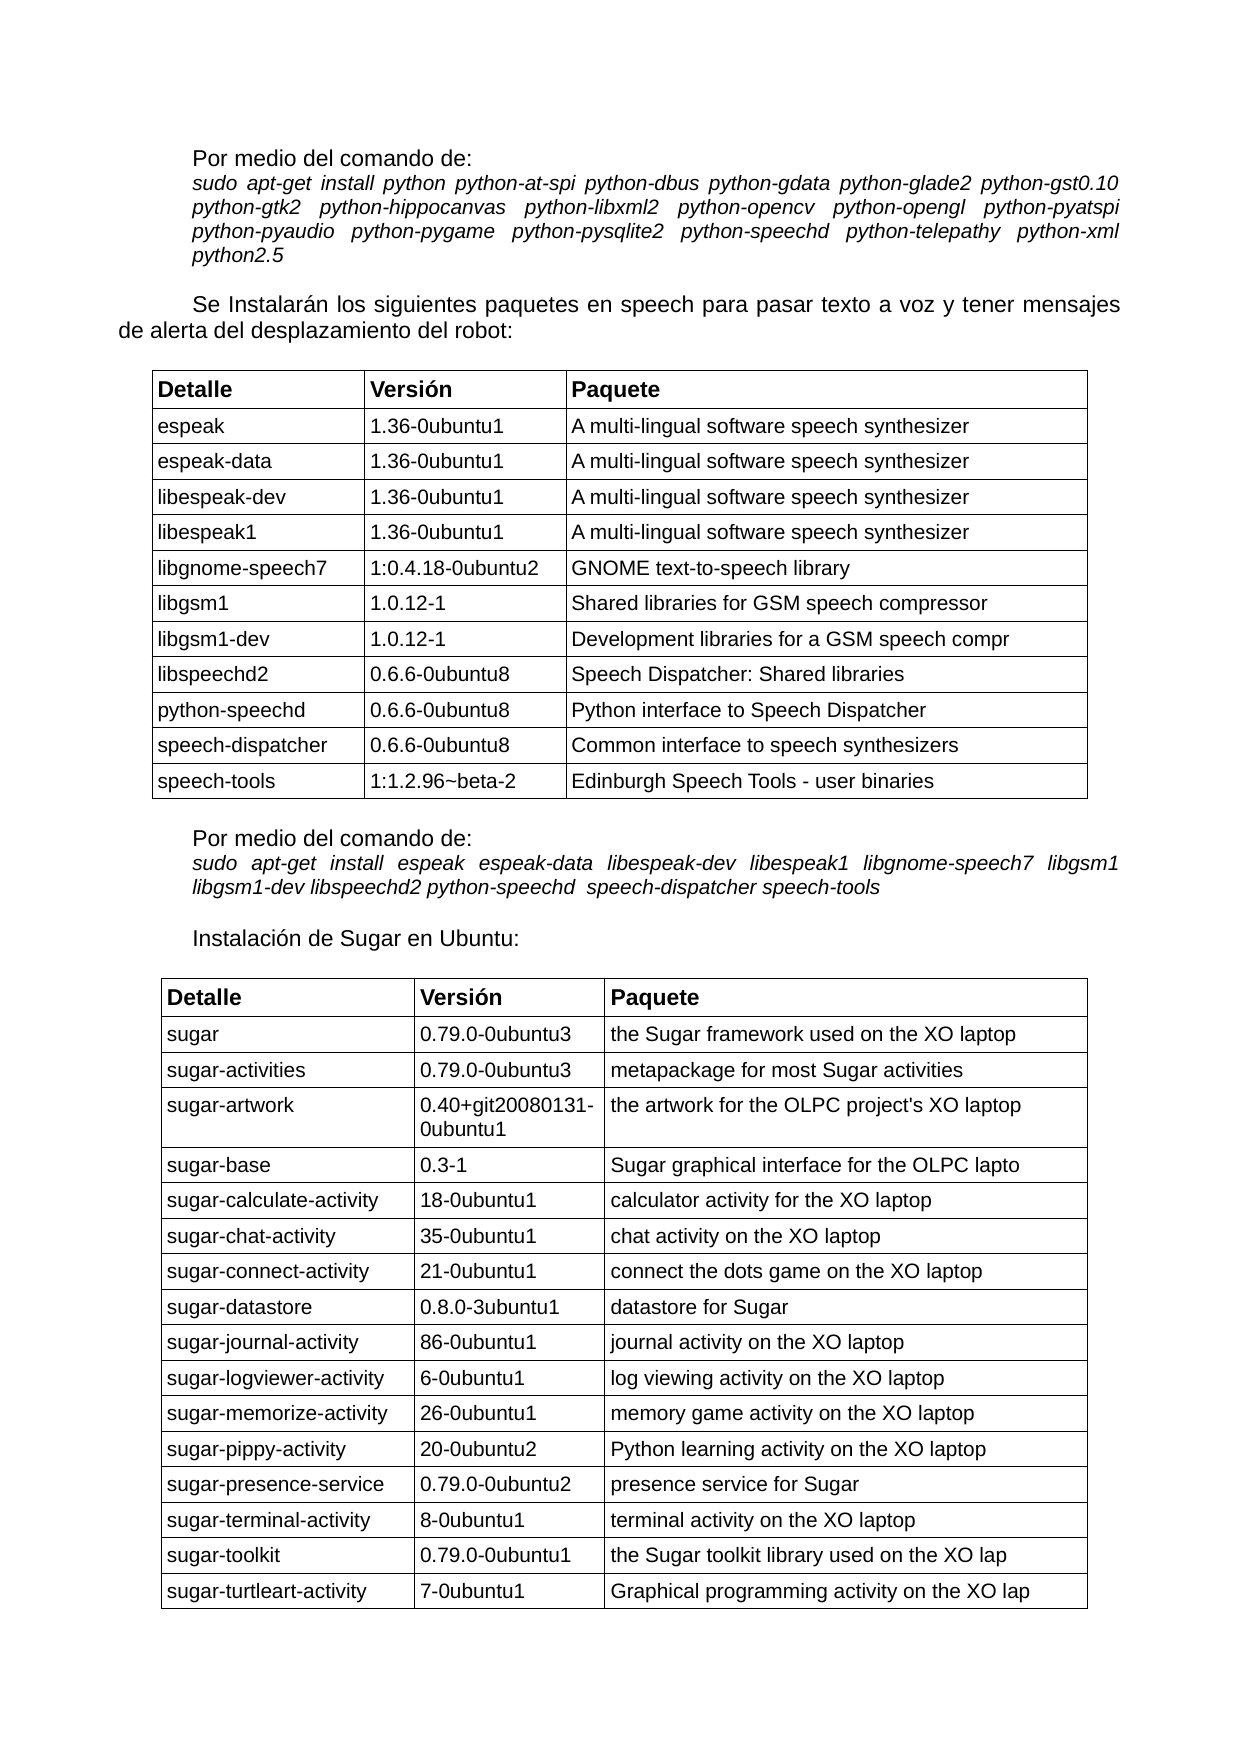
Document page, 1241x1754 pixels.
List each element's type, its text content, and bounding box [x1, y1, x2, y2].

table_header Paquete [567, 371, 1087, 408]
table_cell Sugar graphical interface for the OLPC lapto [605, 1148, 1087, 1182]
table_cell 26-0ubuntu1 [415, 1396, 604, 1431]
table_cell 7-0ubuntu1 [415, 1574, 604, 1608]
text sudo apt-get install python python-at-spi python-dbus python-gdata python-glade2 python-gst0.10 python-gtk2 python-hippocanvas python-libxml2 python-opencv python-opengl python-pyatspi python-pyaudio python-pygame python-pysqlite2 python-speechd python-telepathy python-xml python2.5 [192, 171, 1122, 267]
table_cell A multi-lingual software speech synthesizer [567, 480, 1087, 514]
table_cell libgsm1-dev [153, 622, 364, 656]
table_cell 0.8.0-3ubuntu1 [415, 1290, 604, 1324]
table_cell sugar-logviewer-activity [162, 1361, 414, 1395]
table_header Detalle [153, 371, 364, 408]
table_cell sugar-terminal-activity [162, 1503, 414, 1537]
table_header Versión [365, 371, 566, 408]
table_cell GNOME text-to-speech library [567, 551, 1087, 585]
table_cell chat activity on the XO laptop [605, 1219, 1087, 1253]
table_cell sugar-toolkit [162, 1538, 414, 1573]
table_cell 0.6.6-0ubuntu8 [365, 728, 566, 763]
table_cell metapackage for most Sugar activities [605, 1053, 1087, 1087]
table_cell 1.36-0ubuntu1 [365, 515, 566, 550]
table_cell sugar-calculate-activity [162, 1183, 414, 1218]
table_cell the Sugar toolkit library used on the XO lap [605, 1538, 1087, 1573]
table_cell 6-0ubuntu1 [415, 1361, 604, 1395]
table_cell libespeak1 [153, 515, 364, 550]
table_cell 21-0ubuntu1 [415, 1254, 604, 1289]
table_cell python-speechd [153, 693, 364, 727]
table_cell calculator activity for the XO laptop [605, 1183, 1087, 1218]
text Por medio del comando de: [118, 144, 1122, 171]
table_cell sugar-connect-activity [162, 1254, 414, 1289]
table_cell 0.79.0-0ubuntu1 [415, 1538, 604, 1573]
table_cell journal activity on the XO laptop [605, 1325, 1087, 1360]
table_cell espeak [153, 409, 364, 443]
text Instalación de Sugar en Ubuntu: [118, 925, 1122, 952]
table_cell libgsm1 [153, 586, 364, 621]
table_cell sugar-presence-service [162, 1467, 414, 1502]
table_cell 1.36-0ubuntu1 [365, 444, 566, 479]
table_cell sugar-journal-activity [162, 1325, 414, 1360]
table_cell sugar-chat-activity [162, 1219, 414, 1253]
text Se Instalarán los siguientes paquetes en speech para pasar texto a voz y tener mensajes de alerta del desplazamiento del robot: [118, 291, 1122, 343]
table_cell libespeak-dev [153, 480, 364, 514]
table_cell 1.36-0ubuntu1 [365, 480, 566, 514]
table_cell sugar-turtleart-activity [162, 1574, 414, 1608]
table_cell A multi-lingual software speech synthesizer [567, 515, 1087, 550]
table_cell sugar-memorize-activity [162, 1396, 414, 1431]
table_cell the Sugar framework used on the XO laptop [605, 1017, 1087, 1052]
table_cell connect the dots game on the XO laptop [605, 1254, 1087, 1289]
table_cell 0.79.0-0ubuntu3 [415, 1017, 604, 1052]
table_cell sugar [162, 1017, 414, 1052]
table_cell datastore for Sugar [605, 1290, 1087, 1324]
table_cell 0.6.6-0ubuntu8 [365, 693, 566, 727]
table_cell 0.79.0-0ubuntu2 [415, 1467, 604, 1502]
table_cell 1.0.12-1 [365, 622, 566, 656]
table_cell Graphical programming activity on the XO lap [605, 1574, 1087, 1608]
table_cell terminal activity on the XO laptop [605, 1503, 1087, 1537]
table_cell sugar-pippy-activity [162, 1432, 414, 1466]
table_cell 1:1.2.96~beta-2 [365, 764, 566, 798]
table_header Paquete [605, 979, 1087, 1016]
table_cell 35-0ubuntu1 [415, 1219, 604, 1253]
table_cell libspeechd2 [153, 657, 364, 692]
table_cell 0.40+git20080131-0ubuntu1 [415, 1088, 604, 1147]
table_cell A multi-lingual software speech synthesizer [567, 409, 1087, 443]
table_cell 1:0.4.18-0ubuntu2 [365, 551, 566, 585]
table_cell libgnome-speech7 [153, 551, 364, 585]
table_cell Python learning activity on the XO laptop [605, 1432, 1087, 1466]
table_cell A multi-lingual software speech synthesizer [567, 444, 1087, 479]
table_cell 0.79.0-0ubuntu3 [415, 1053, 604, 1087]
text sudo apt-get install espeak espeak-data libespeak-dev libespeak1 libgnome-speech7 libgsm1 libgsm1-dev libspeechd2 python-speechd speech-dispatcher speech-tools [192, 851, 1122, 899]
table_cell Speech Dispatcher: Shared libraries [567, 657, 1087, 692]
table_cell 8-0ubuntu1 [415, 1503, 604, 1537]
table_cell 20-0ubuntu2 [415, 1432, 604, 1466]
table_cell Common interface to speech synthesizers [567, 728, 1087, 763]
table_cell sugar-base [162, 1148, 414, 1182]
table_cell espeak-data [153, 444, 364, 479]
table_header Versión [415, 979, 604, 1016]
table_cell memory game activity on the XO laptop [605, 1396, 1087, 1431]
table_cell speech-dispatcher [153, 728, 364, 763]
table_cell 0.6.6-0ubuntu8 [365, 657, 566, 692]
table_cell sugar-datastore [162, 1290, 414, 1324]
table_cell the artwork for the OLPC project's XO laptop [605, 1088, 1087, 1147]
table_cell log viewing activity on the XO laptop [605, 1361, 1087, 1395]
table_cell presence service for Sugar [605, 1467, 1087, 1502]
table_cell Development libraries for a GSM speech compr [567, 622, 1087, 656]
table_cell 0.3-1 [415, 1148, 604, 1182]
table_header Detalle [162, 979, 414, 1016]
table_cell Shared libraries for GSM speech compressor [567, 586, 1087, 621]
table_cell sugar-artwork [162, 1088, 414, 1147]
table_cell 18-0ubuntu1 [415, 1183, 604, 1218]
table_cell sugar-activities [162, 1053, 414, 1087]
table_cell 86-0ubuntu1 [415, 1325, 604, 1360]
table_cell 1.36-0ubuntu1 [365, 409, 566, 443]
table_cell Edinburgh Speech Tools - user binaries [567, 764, 1087, 798]
table_cell Python interface to Speech Dispatcher [567, 693, 1087, 727]
table_cell speech-tools [153, 764, 364, 798]
text Por medio del comando de: [118, 825, 1122, 851]
table_cell 1.0.12-1 [365, 586, 566, 621]
